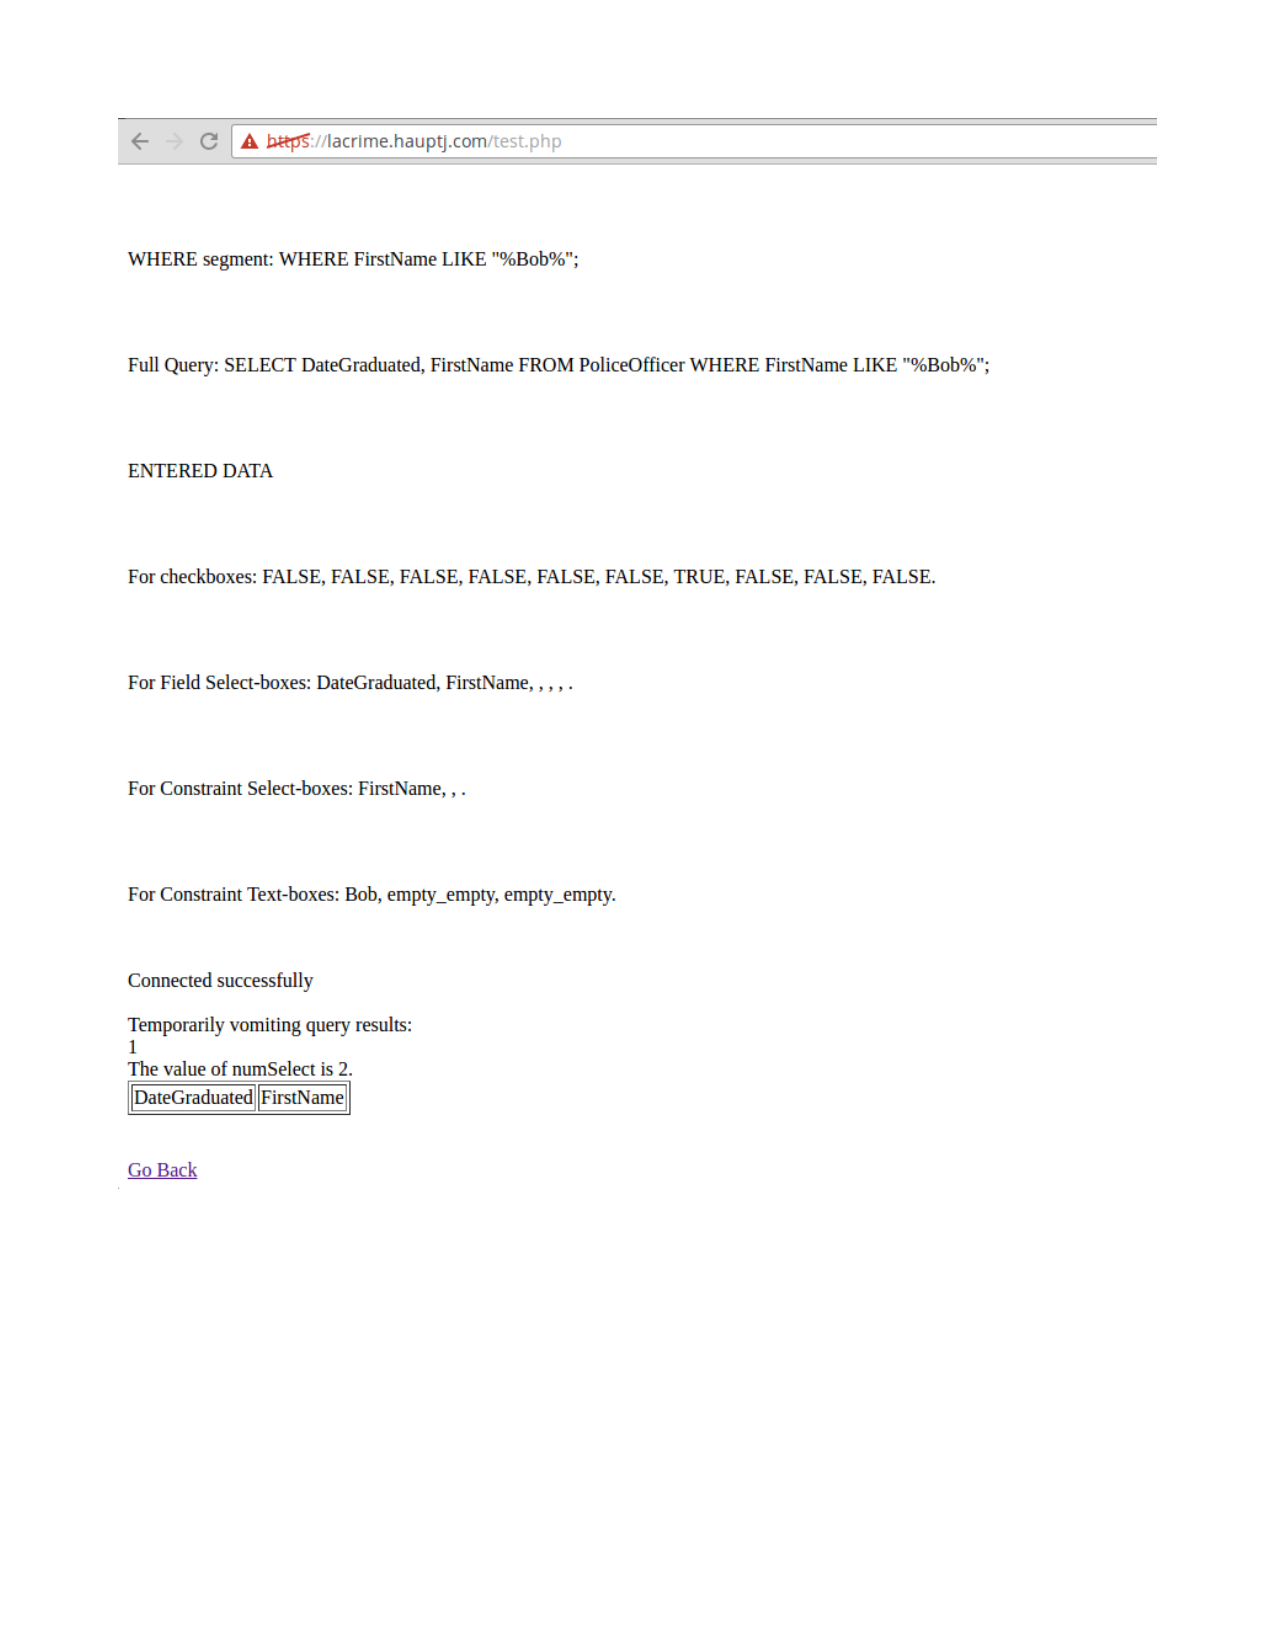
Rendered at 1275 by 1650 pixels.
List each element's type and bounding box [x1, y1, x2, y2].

picture [118, 118, 1157, 1189]
